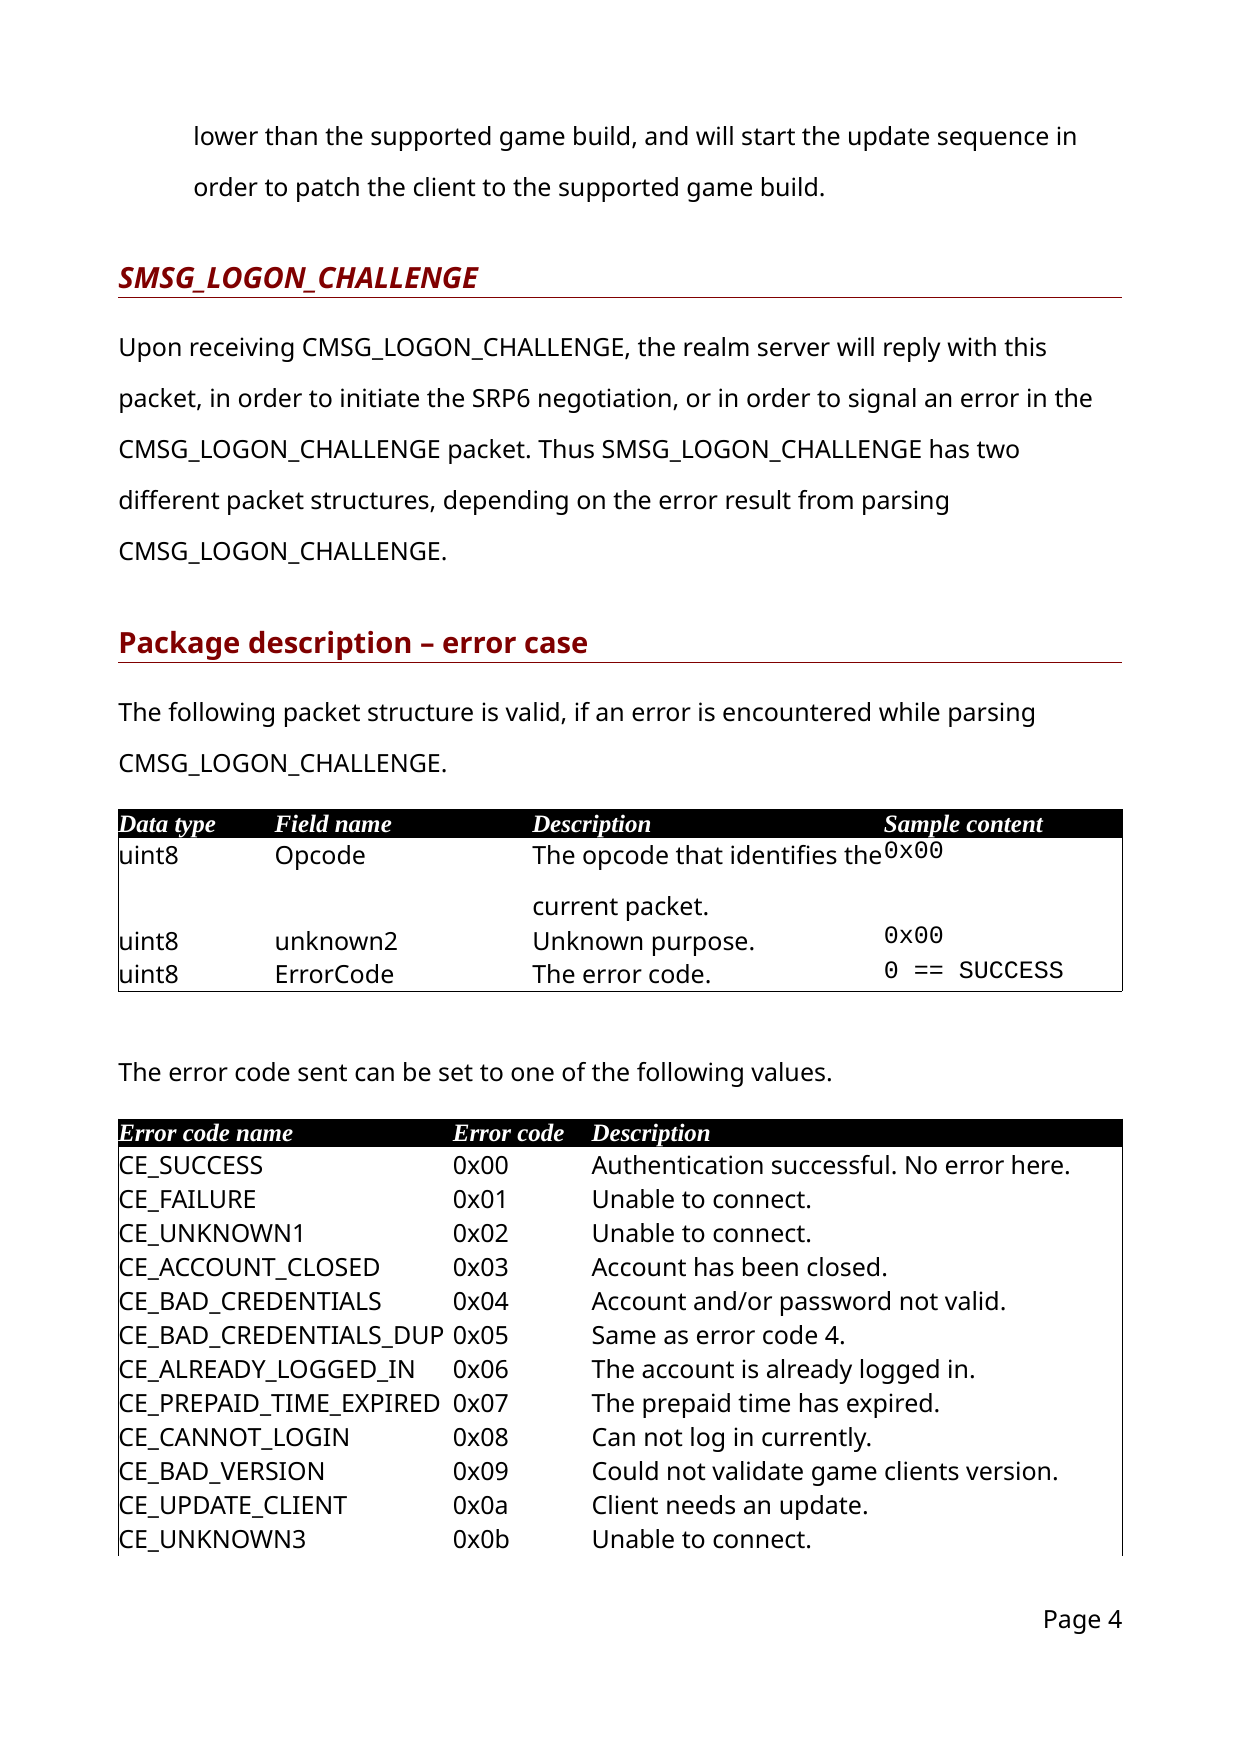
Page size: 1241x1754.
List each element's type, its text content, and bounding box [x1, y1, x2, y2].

table_cell 0x04 [453, 1284, 591, 1318]
table_cell CE_BAD_CREDENTIALS [119, 1284, 453, 1318]
table_cell CE_BAD_CREDENTIALS_DUP [119, 1318, 453, 1352]
table_header Sample content [884, 810, 1122, 838]
text Upon receiving CMSG_LOGON_CHALLENGE, the realm server will reply with this packet, in order to initiate the SRP6 negotiation, or in order to signal an error in the CMSG_LOGON_CHALLENGE packet. Thus SMSG_LOGON_CHALLENGE has two different packet structures, depending on the error result from parsing CMSG_LOGON_CHALLENGE. [118, 330, 1122, 568]
table_cell Opcode [274, 838, 532, 923]
table_cell CE_UPDATE_CLIENT [119, 1488, 453, 1522]
table_cell CE_SUCCESS [119, 1147, 453, 1181]
table_cell The prepaid time has expired. [591, 1386, 1122, 1420]
table_header Field name [274, 810, 532, 838]
table_cell Unable to connect. [591, 1181, 1122, 1215]
table_cell CE_FAILURE [119, 1181, 453, 1215]
table_cell 0x01 [453, 1181, 591, 1215]
list lower than the supported game build, and will start the update sequence in order to patch the client to the supported game build. [156, 118, 1122, 203]
table_cell Same as error code 4. [591, 1318, 1122, 1352]
table_cell Authentication successful. No error here. [591, 1147, 1122, 1181]
table_cell Account and/or password not valid. [591, 1284, 1122, 1318]
table_cell 0x02 [453, 1215, 591, 1249]
table_header Description [532, 810, 884, 838]
table_header Description [591, 1120, 1122, 1147]
table_cell 0x03 [453, 1250, 591, 1283]
table_header Error code [453, 1120, 591, 1147]
table_cell 0x00 [453, 1147, 591, 1181]
table_cell 0x08 [453, 1420, 591, 1454]
subtitle SMSG_LOGON_CHALLENGE [118, 258, 1122, 297]
table_cell The account is already logged in. [591, 1352, 1122, 1386]
table_cell uint8 [119, 838, 274, 923]
table_cell unknown2 [274, 923, 532, 957]
table_cell CE_CANNOT_LOGIN [119, 1420, 453, 1454]
table_cell CE_UNKNOWN1 [119, 1215, 453, 1249]
table_header Data type [119, 810, 274, 838]
table_cell 0x06 [453, 1352, 591, 1386]
table_cell CE_UNKNOWN3 [119, 1522, 453, 1556]
table_cell Unable to connect. [591, 1215, 1122, 1249]
table_cell CE_BAD_VERSION [119, 1454, 453, 1488]
table_cell Account has been closed. [591, 1250, 1122, 1283]
table_cell 0x00 [884, 838, 1122, 923]
table_cell 0x0a [453, 1488, 591, 1522]
table_header Error code name [119, 1120, 453, 1147]
table_cell ErrorCode [274, 957, 532, 991]
table_cell 0x09 [453, 1454, 591, 1488]
table_cell Client needs an update. [591, 1488, 1122, 1522]
text The following packet structure is valid, if an error is encountered while parsing CMSG_LOGON_CHALLENGE. [118, 694, 1122, 780]
table_cell 0 == SUCCESS [884, 957, 1122, 991]
table_cell uint8 [119, 957, 274, 991]
table_cell Can not log in currently. [591, 1420, 1122, 1454]
table_cell Unknown purpose. [532, 923, 884, 957]
table_cell CE_ALREADY_LOGGED_IN [119, 1352, 453, 1386]
table_cell 0x05 [453, 1318, 591, 1352]
table_cell 0x0b [453, 1522, 591, 1556]
table_cell The opcode that identifies the current packet. [532, 838, 884, 923]
table_cell 0x00 [884, 923, 1122, 957]
table_cell uint8 [119, 923, 274, 957]
table_cell Could not validate game clients version. [591, 1454, 1122, 1488]
text The error code sent can be set to one of the following values. [118, 1055, 1122, 1089]
table_cell The error code. [532, 957, 884, 991]
table_cell 0x07 [453, 1386, 591, 1420]
subtitle Package description – error case [118, 622, 1122, 662]
table_cell CE_PREPAID_TIME_EXPIRED [119, 1386, 453, 1420]
table_cell Unable to connect. [591, 1522, 1122, 1556]
table_cell CE_ACCOUNT_CLOSED [119, 1250, 453, 1283]
